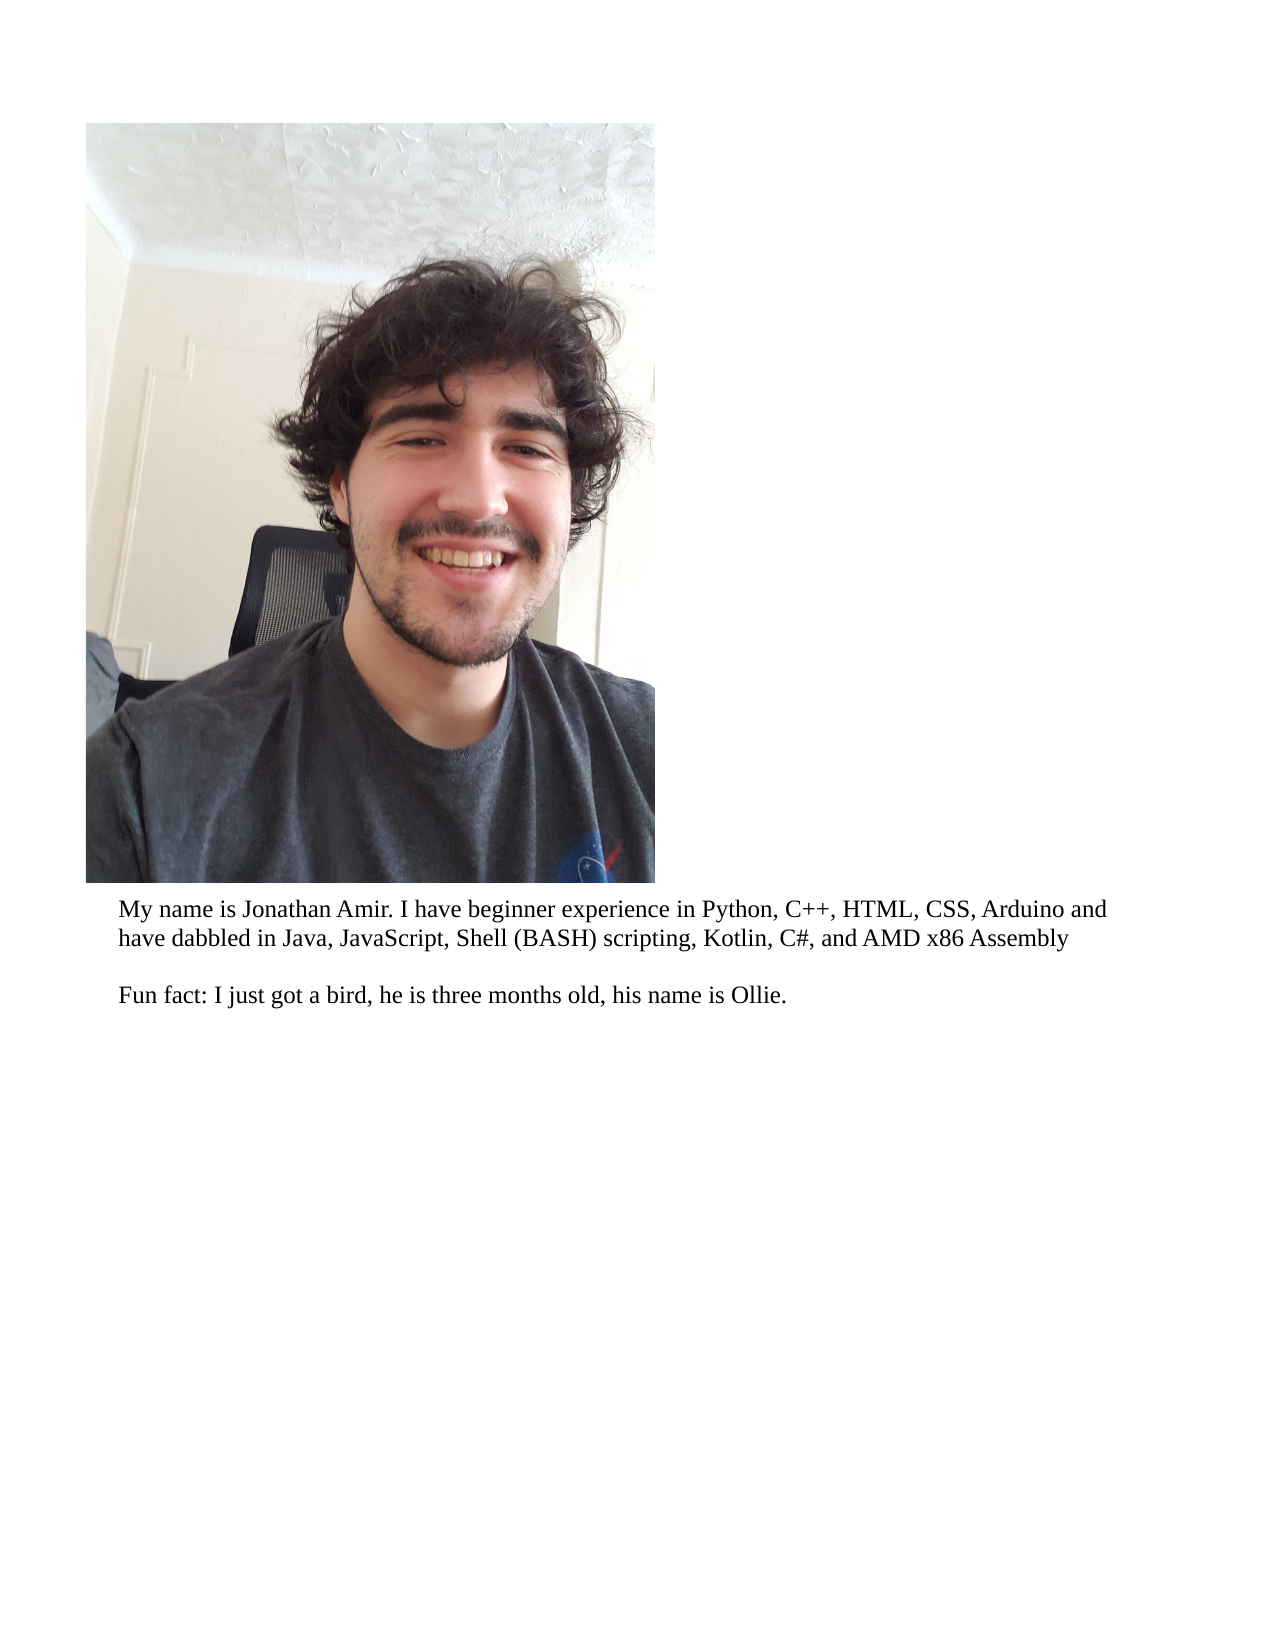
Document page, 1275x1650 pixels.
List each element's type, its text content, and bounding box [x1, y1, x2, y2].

picture [85, 123, 655, 883]
text Fun fact: I just got a bird, he is three months old, his name is Ollie. [118, 981, 1157, 1009]
text My name is Jonathan Amir. I have beginner experience in Python, C++, HTML, CSS, Arduino and have dabbled in Java, JavaScript, Shell (BASH) scripting, Kotlin, C#, and AMD x86 Assembly [118, 894, 1157, 952]
